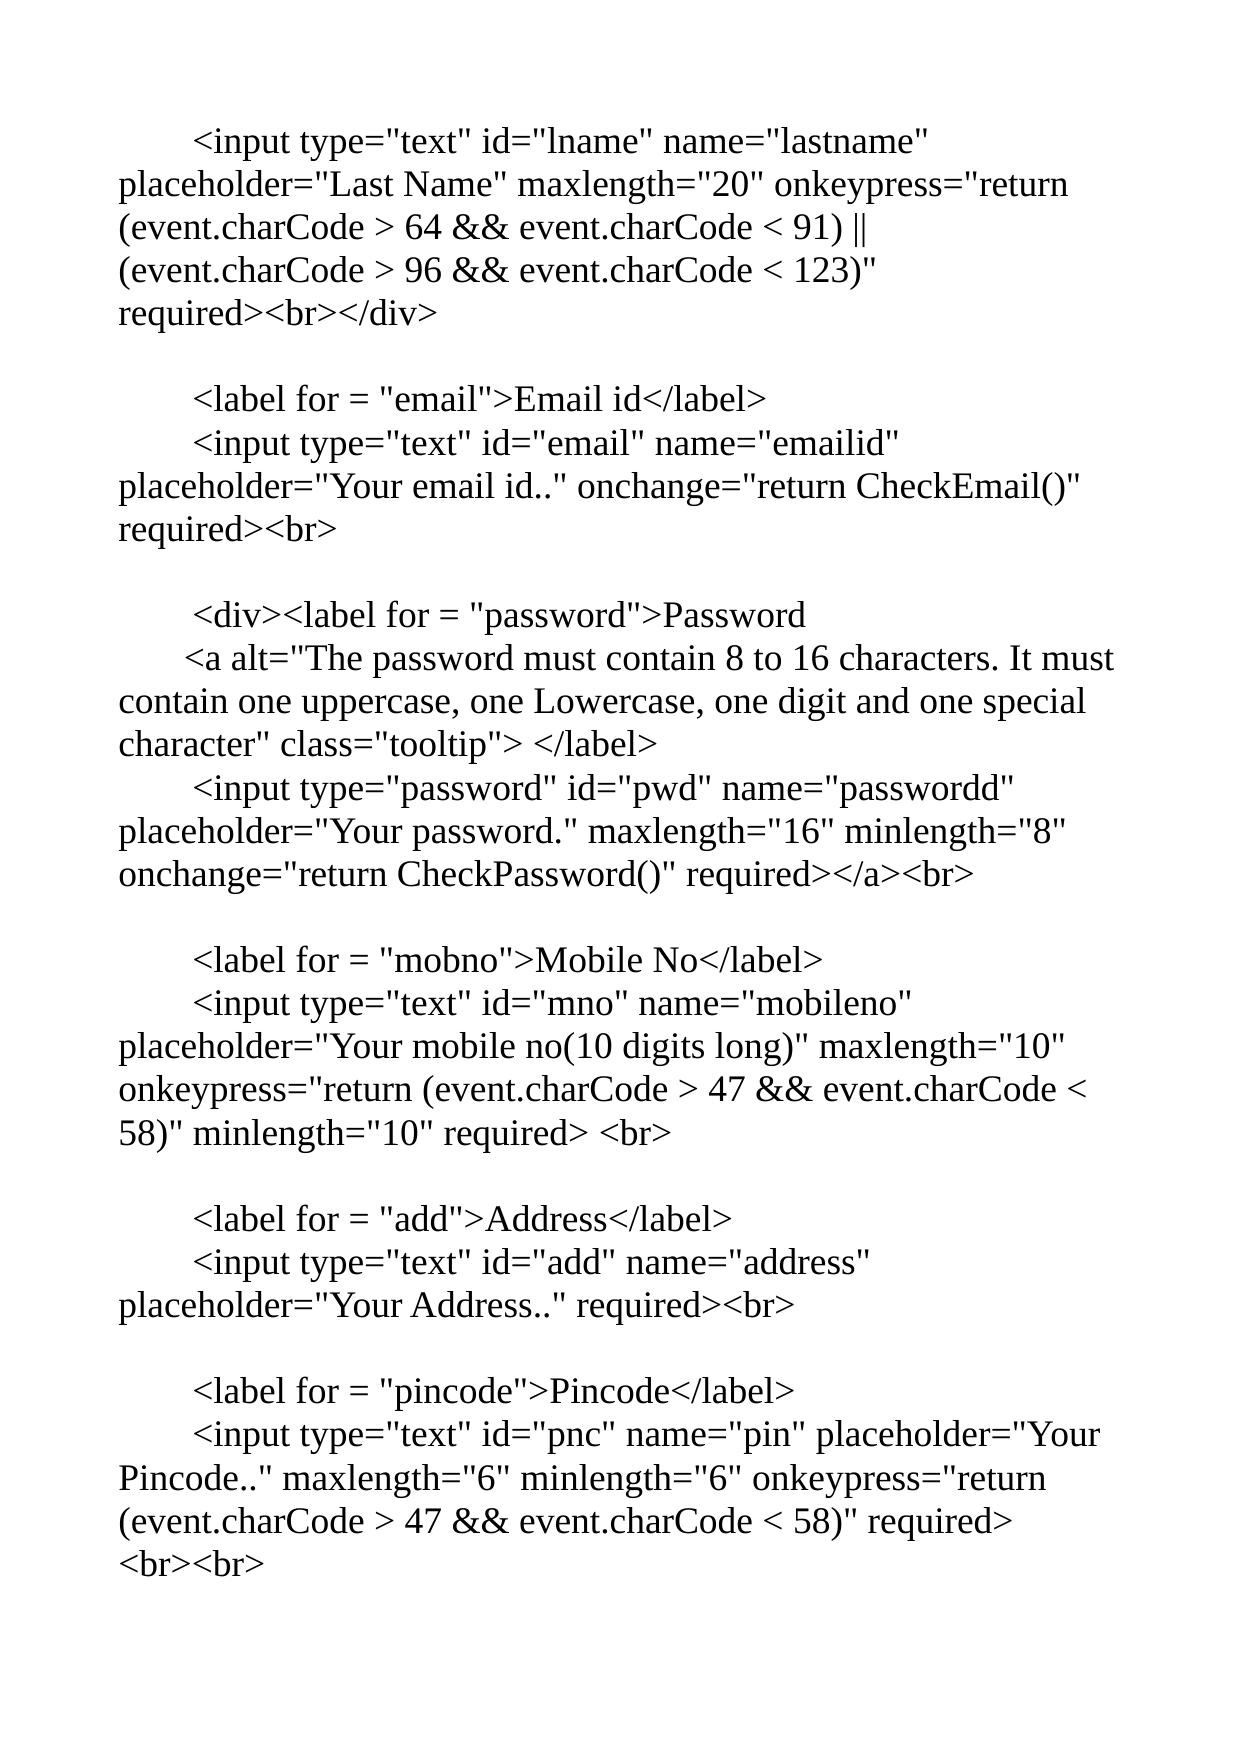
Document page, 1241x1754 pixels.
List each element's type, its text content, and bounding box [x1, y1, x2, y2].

text <a alt="The password must contain 8 to 16 characters. It must contain one uppercase, one Lowercase, one digit and one special character" class="tooltip"> </label> [118, 636, 1122, 765]
text <input type="password" id="pwd" name="passwordd" placeholder="Your password." maxlength="16" minlength="8" onchange="return CheckPassword()" required></a><br> [118, 765, 1122, 894]
text <input type="text" id="lname" name="lastname" placeholder="Last Name" maxlength="20" onkeypress="return (event.charCode > 64 && event.charCode < 91) || (event.charCode > 96 && event.charCode < 123)" required><br></div> [118, 118, 1122, 334]
text <input type="text" id="add" name="address" placeholder="Your Address.." required><br> [118, 1239, 1122, 1326]
text <input type="text" id="email" name="emailid" placeholder="Your email id.." onchange="return CheckEmail()" required><br> [118, 420, 1122, 549]
text <label for = "mobno">Mobile No</label> [118, 937, 1122, 981]
text <div><label for = "password">Password [118, 592, 1122, 636]
text <input type="text" id="mno" name="mobileno" placeholder="Your mobile no(10 digits long)" maxlength="10" onkeypress="return (event.charCode > 47 && event.charCode < 58)" minlength="10" required> <br> [118, 981, 1122, 1153]
text <input type="text" id="pnc" name="pin" placeholder="Your Pincode.." maxlength="6" minlength="6" onkeypress="return (event.charCode > 47 && event.charCode < 58)" required> <br><br> [118, 1412, 1122, 1584]
text <label for = "pincode">Pincode</label> [118, 1369, 1122, 1412]
text <label for = "add">Address</label> [118, 1196, 1122, 1239]
text <label for = "email">Email id</label> [118, 377, 1122, 420]
